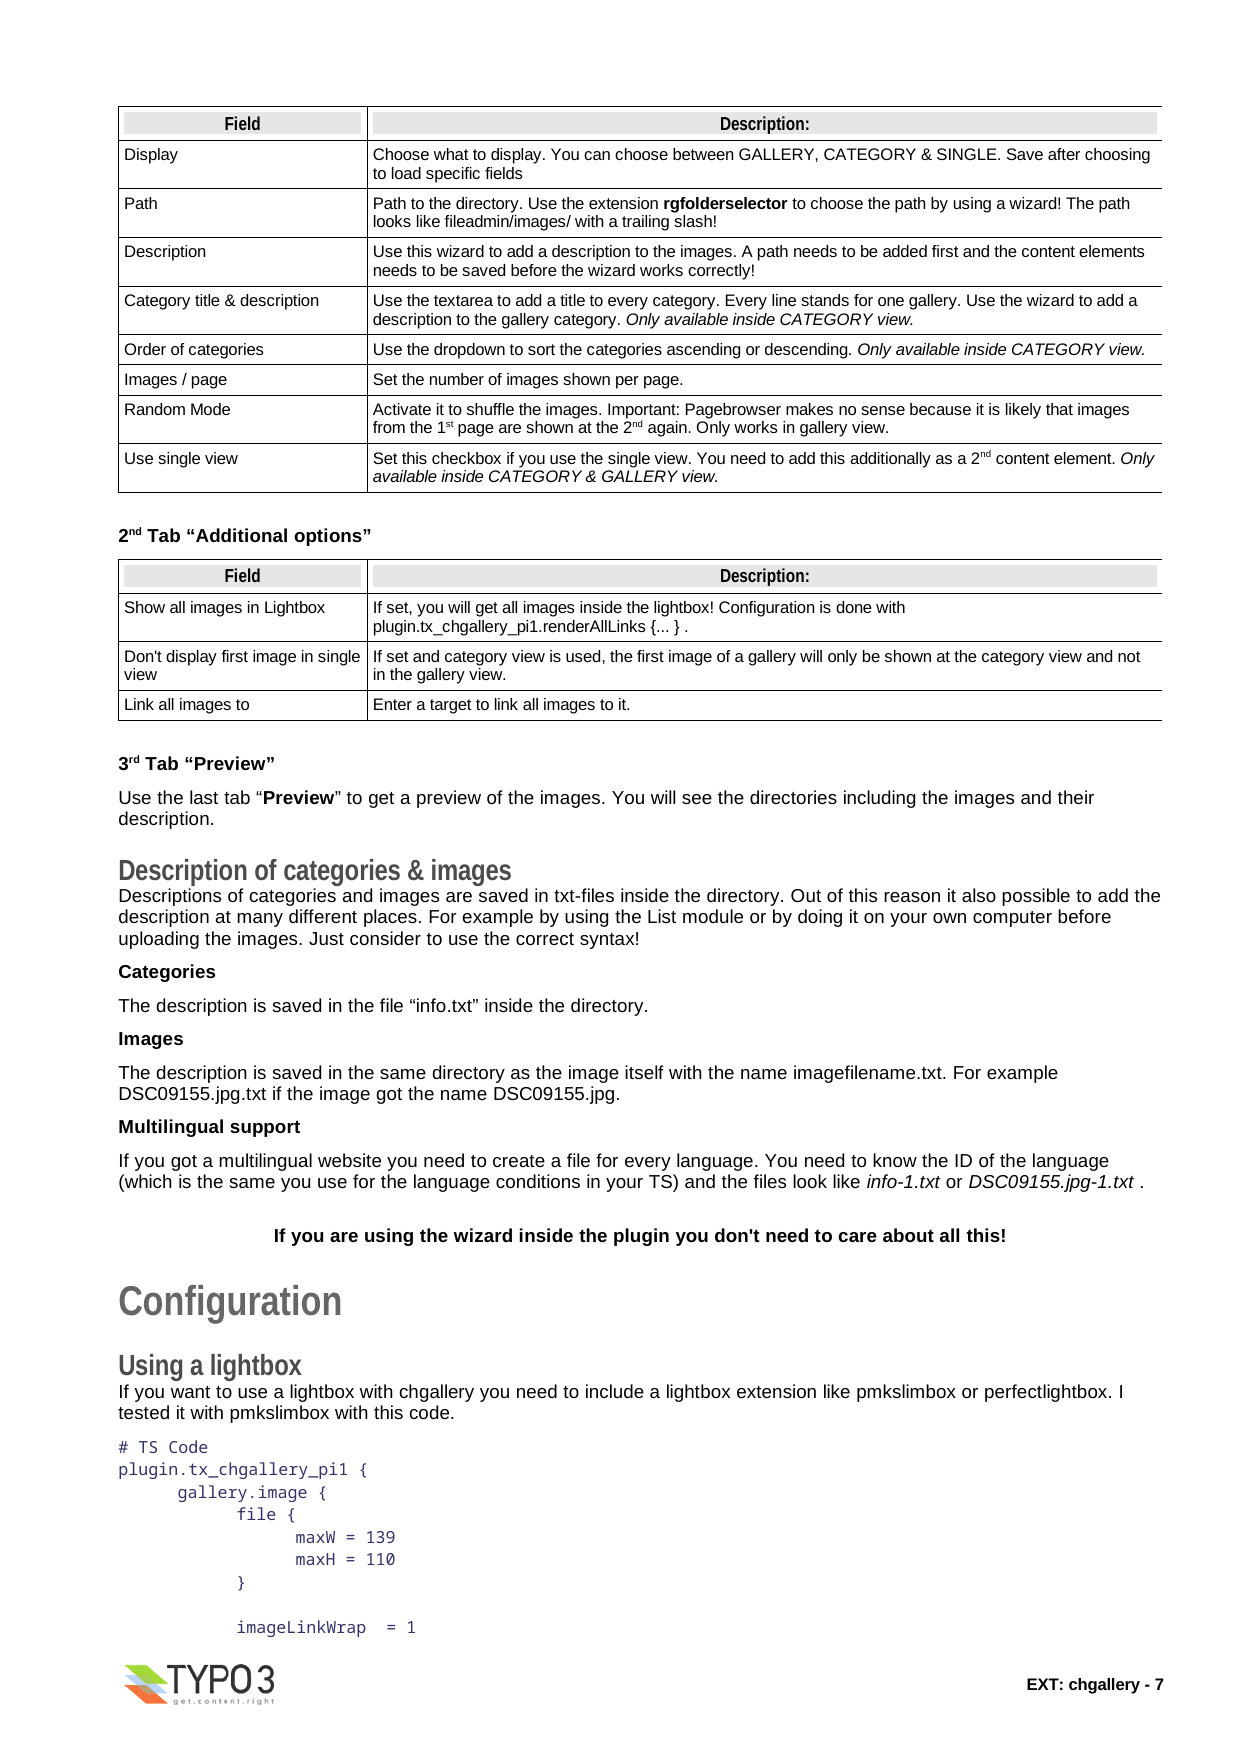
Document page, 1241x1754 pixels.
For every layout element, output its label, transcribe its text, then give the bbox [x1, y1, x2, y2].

text Multilingual support [118, 1117, 1163, 1138]
table_cell Choose what to display. You can choose between GALLERY, CATEGORY & SINGLE. Save after choosing to load specific fields [368, 141, 1162, 188]
table_cell If set and category view is used, the first image of a gallery will only be shown at the category view and not in the gallery view. [368, 642, 1162, 690]
table_cell If set, you will get all images inside the lightbox! Configuration is done with plugin.tx_chgallery_pi1.renderAllLinks {... } . [368, 594, 1162, 641]
subtitle Using a lightbox [118, 1348, 1163, 1381]
table_cell Link all images to [119, 691, 367, 720]
subtitle Description of categories & images [118, 853, 1163, 886]
text file { [118, 1503, 1163, 1526]
table_cell Display [119, 141, 367, 188]
table_cell Don't display first image in single view [119, 642, 367, 690]
text The description is saved in the same directory as the image itself with the name imagefilename.txt. For example DSC09155.jpg.txt if the image got the name DSC09155.jpg. [118, 1062, 1163, 1104]
text maxW = 139 [118, 1526, 1163, 1548]
table_cell Activate it to shuffle the images. Important: Pagebrowser makes no sense because it is likely that images from the 1st page are shown at the 2nd again. Only works in gallery view. [368, 396, 1162, 443]
table_cell Show all images in Lightbox [119, 594, 367, 641]
table_cell Category title & description [119, 287, 367, 334]
text 2nd Tab “Additional options” [118, 526, 1163, 547]
text Use the last tab “Preview” to get a preview of the images. You will see the directories including the images and their description. [118, 787, 1163, 829]
text The description is saved in the file “info.txt” inside the directory. [118, 995, 1163, 1016]
table_cell Use this wizard to add a description to the images. A path needs to be added first and the content elements needs to be saved before the wizard works correctly! [368, 238, 1162, 286]
text 3rd Tab “Preview” [118, 754, 1163, 775]
text imageLinkWrap = 1 [118, 1616, 1163, 1638]
table_header Field [119, 107, 367, 140]
table_cell Description [119, 238, 367, 286]
table_header Description: [368, 560, 1162, 593]
table_cell Enter a target to link all images to it. [368, 691, 1162, 720]
text # TS Code [118, 1436, 1163, 1458]
picture [119, 1659, 280, 1710]
text plugin.tx_chgallery_pi1 { [118, 1458, 1163, 1481]
table_cell Use the textarea to add a title to every category. Every line stands for one gallery. Use the wizard to add a description to the gallery category. Only available inside CATEGORY view. [368, 287, 1162, 334]
subtitle Configuration [118, 1276, 1163, 1324]
text } [118, 1571, 1163, 1593]
text Descriptions of categories and images are saved in txt-files inside the directory. Out of this reason it also possible to add the description at many different places. For example by using the List module or by doing it on your own computer before uploading the images. Just consider to use the correct syntax! [118, 886, 1163, 949]
text If you are using the wizard inside the plugin you don't need to care about all this! [118, 1226, 1163, 1247]
text gallery.image { [118, 1481, 1163, 1503]
text Categories [118, 962, 1163, 983]
table_header Field [119, 560, 367, 593]
table_header Description: [368, 107, 1162, 140]
table_cell Random Mode [119, 396, 367, 443]
table_cell Use single view [119, 444, 367, 492]
text Images [118, 1029, 1163, 1050]
table_cell Set the number of images shown per page. [368, 365, 1162, 395]
text If you want to use a lightbox with chgallery you need to include a lightbox extension like pmkslimbox or perfectlightbox. I tested it with pmkslimbox with this code. [118, 1381, 1163, 1423]
table_cell Images / page [119, 365, 367, 395]
table_cell Use the dropdown to sort the categories ascending or descending. Only available inside CATEGORY view. [368, 335, 1162, 364]
table_cell Path [119, 189, 367, 237]
table_cell Order of categories [119, 335, 367, 364]
table_cell Set this checkbox if you use the single view. You need to add this additionally as a 2nd content element. Only available inside CATEGORY & GALLERY view. [368, 444, 1162, 492]
table_cell Path to the directory. Use the extension rgfolderselector to choose the path by using a wizard! The path looks like fileadmin/images/ with a trailing slash! [368, 189, 1162, 237]
text maxH = 110 [118, 1548, 1163, 1571]
text If you got a multilingual website you need to create a file for every language. You need to know the ID of the language (which is the same you use for the language conditions in your TS) and the files look like info-1.txt or DSC09155.jpg-1.txt . [118, 1150, 1163, 1213]
